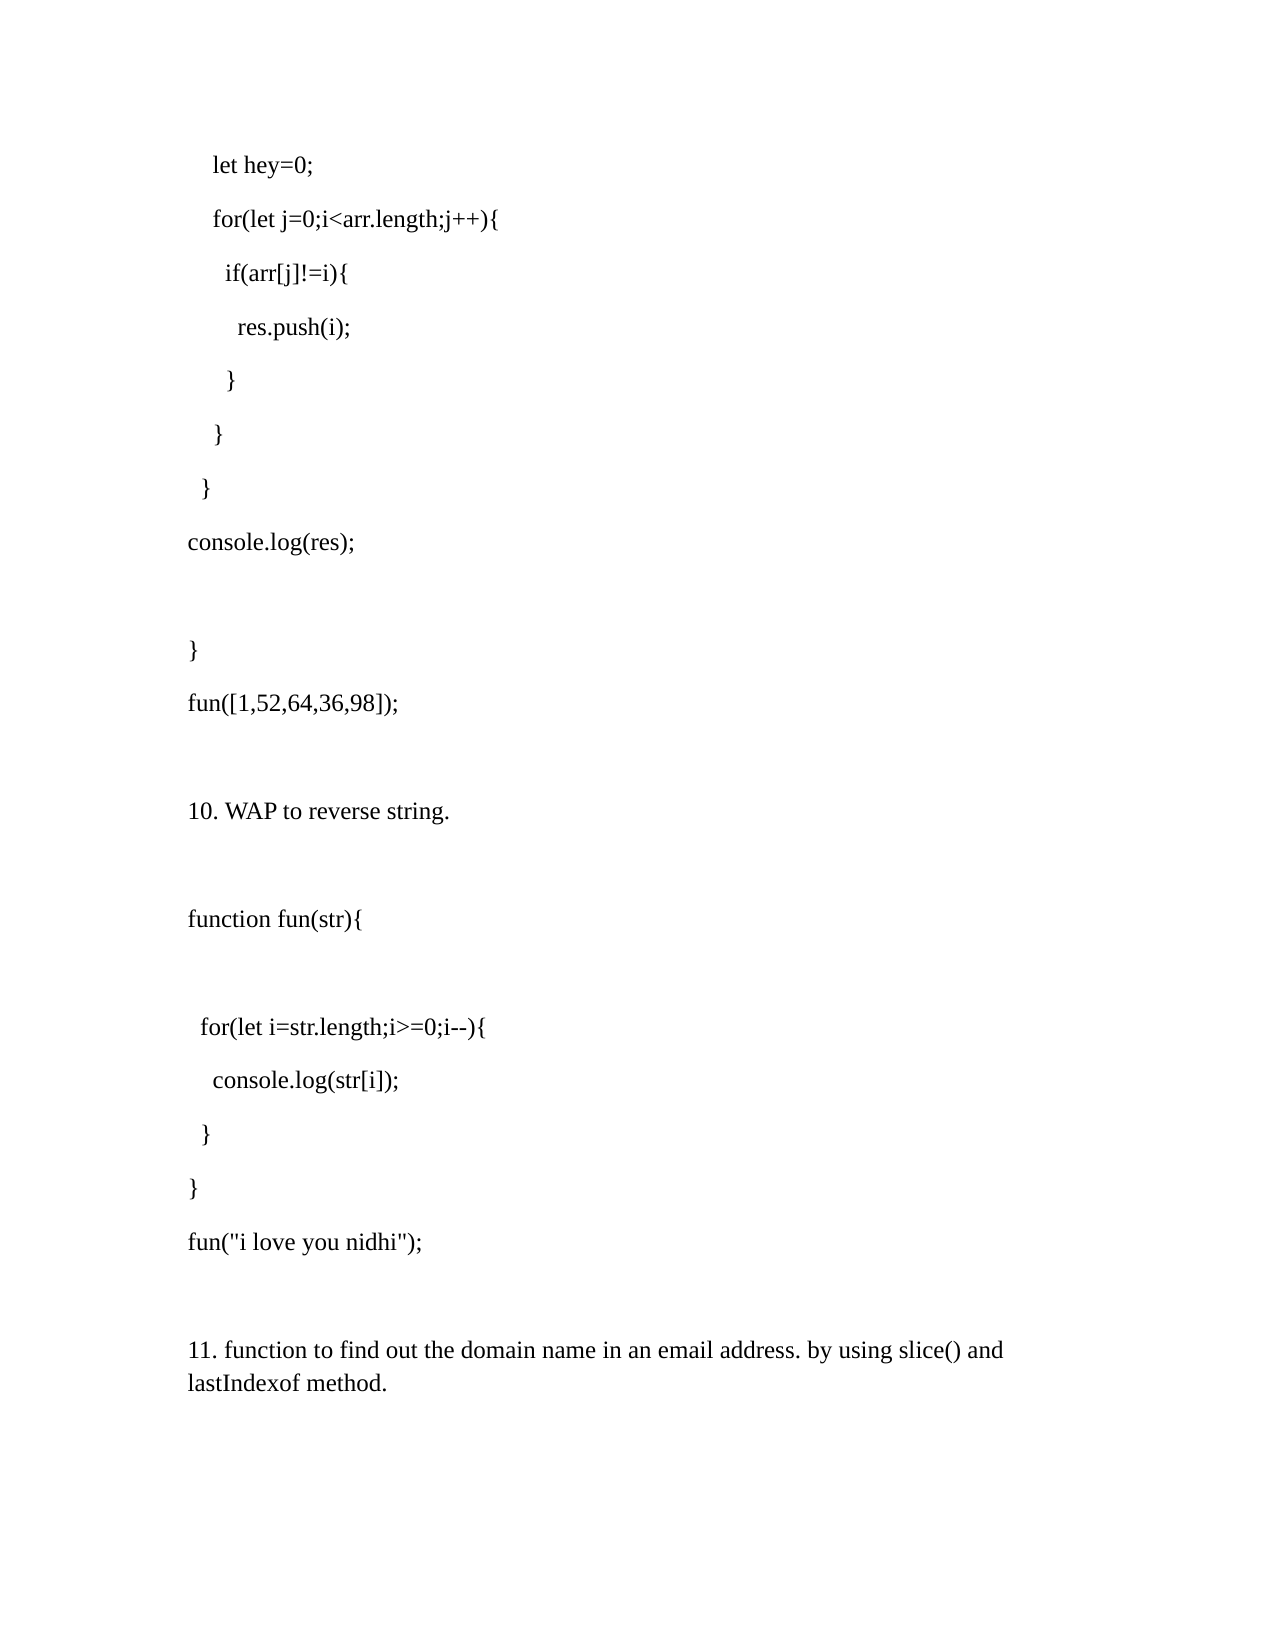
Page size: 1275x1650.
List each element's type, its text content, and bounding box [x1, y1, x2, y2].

text console.log(str[i]); [187, 1066, 1087, 1094]
text console.log(res); [187, 527, 1087, 556]
text } [187, 365, 1087, 394]
text 10. WAP to reverse string. [187, 796, 1087, 825]
text 11. function to find out the domain name in an email address. by using slice() and lastIndexof method. [187, 1335, 1087, 1397]
text } [187, 419, 1087, 448]
text } [187, 1173, 1087, 1202]
text fun([1,52,64,36,98]); [187, 688, 1087, 717]
text function fun(str){ [187, 904, 1087, 933]
text } [187, 635, 1087, 663]
text res.push(i); [187, 312, 1087, 340]
text } [187, 1119, 1087, 1148]
text for(let j=0;i<arr.length;j++){ [187, 204, 1087, 233]
text if(arr[j]!=i){ [187, 258, 1087, 286]
text fun("i love you nidhi"); [187, 1227, 1087, 1256]
text let hey=0; [187, 150, 1087, 179]
text } [187, 473, 1087, 502]
text for(let i=str.length;i>=0;i--){ [187, 1012, 1087, 1040]
